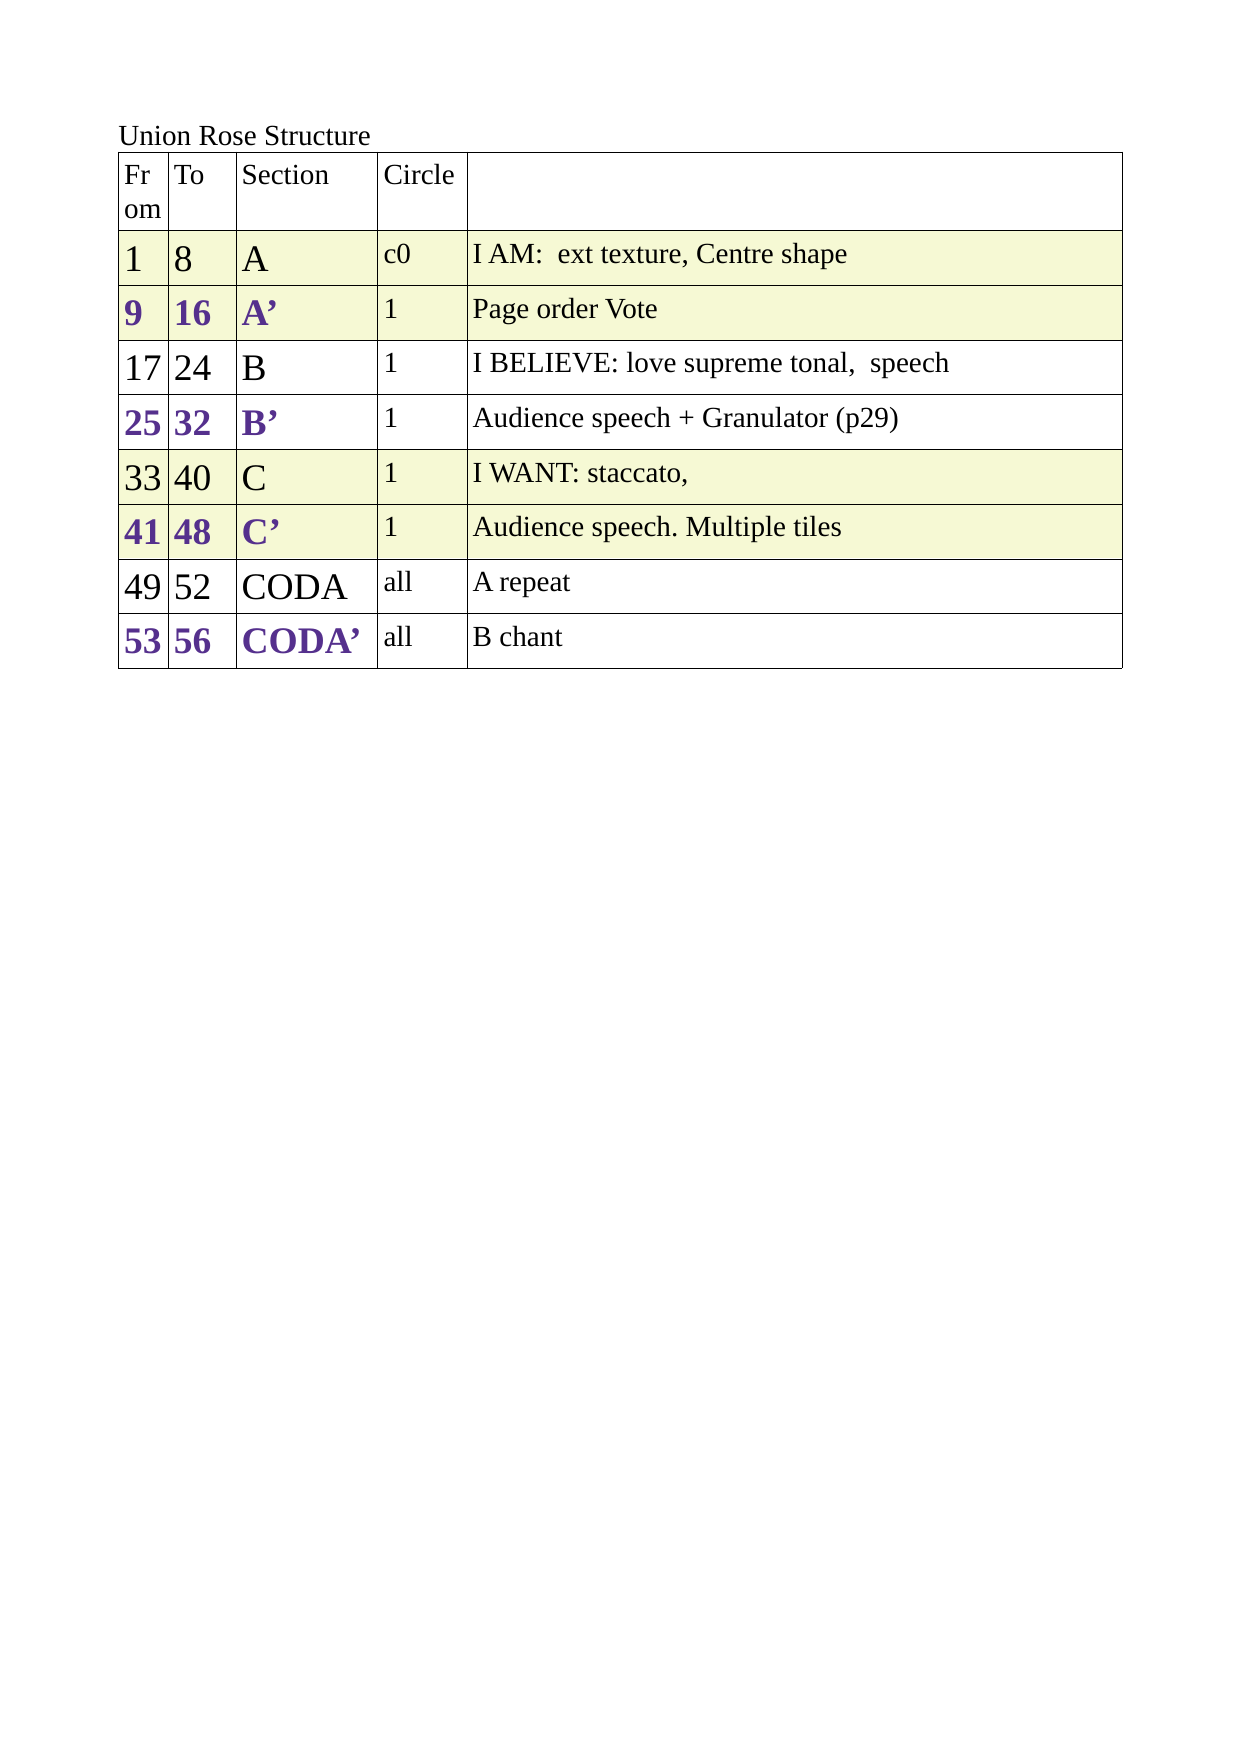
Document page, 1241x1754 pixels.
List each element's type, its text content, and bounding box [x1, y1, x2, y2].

table_cell B [237, 341, 377, 394]
table_cell B chant [468, 614, 1122, 668]
table_header [468, 153, 1122, 230]
table_cell 1 [119, 231, 168, 285]
table_cell all [378, 614, 467, 668]
table_cell Audience speech. Multiple tiles [468, 505, 1122, 558]
table_cell 9 [119, 286, 168, 340]
table_cell 40 [169, 450, 236, 504]
table_cell A repeat [468, 560, 1122, 613]
table_cell 16 [169, 286, 236, 340]
table_cell I AM: ext texture, Centre shape [468, 231, 1122, 285]
table_cell 41 [119, 505, 168, 558]
table_cell CODA’ [237, 614, 377, 668]
table_cell 25 [119, 395, 168, 449]
table_header From [119, 153, 168, 230]
table_cell 48 [169, 505, 236, 558]
table_cell C [237, 450, 377, 504]
table_cell 24 [169, 341, 236, 394]
table_header To [169, 153, 236, 230]
table_cell A’ [237, 286, 377, 340]
table_cell all [378, 560, 467, 613]
table_cell 52 [169, 560, 236, 613]
table_cell 33 [119, 450, 168, 504]
table_cell 32 [169, 395, 236, 449]
table_cell CODA [237, 560, 377, 613]
table_header Section [237, 153, 377, 230]
table_cell 1 [378, 341, 467, 394]
table_cell Page order Vote [468, 286, 1122, 340]
table_cell I BELIEVE: love supreme tonal, speech [468, 341, 1122, 394]
table_header Circle [378, 153, 467, 230]
table_cell c0 [378, 231, 467, 285]
table_cell 56 [169, 614, 236, 668]
table_cell I WANT: staccato, [468, 450, 1122, 504]
table_cell 53 [119, 614, 168, 668]
table_cell 1 [378, 286, 467, 340]
table_cell 49 [119, 560, 168, 613]
table_cell A [237, 231, 377, 285]
table_cell 1 [378, 395, 467, 449]
table_cell Audience speech + Granulator (p29) [468, 395, 1122, 449]
table_cell 1 [378, 505, 467, 558]
table_cell 8 [169, 231, 236, 285]
text Union Rose Structure [118, 118, 1122, 152]
table_cell B’ [237, 395, 377, 449]
table_cell 17 [119, 341, 168, 394]
table_cell C’ [237, 505, 377, 558]
table_cell 1 [378, 450, 467, 504]
